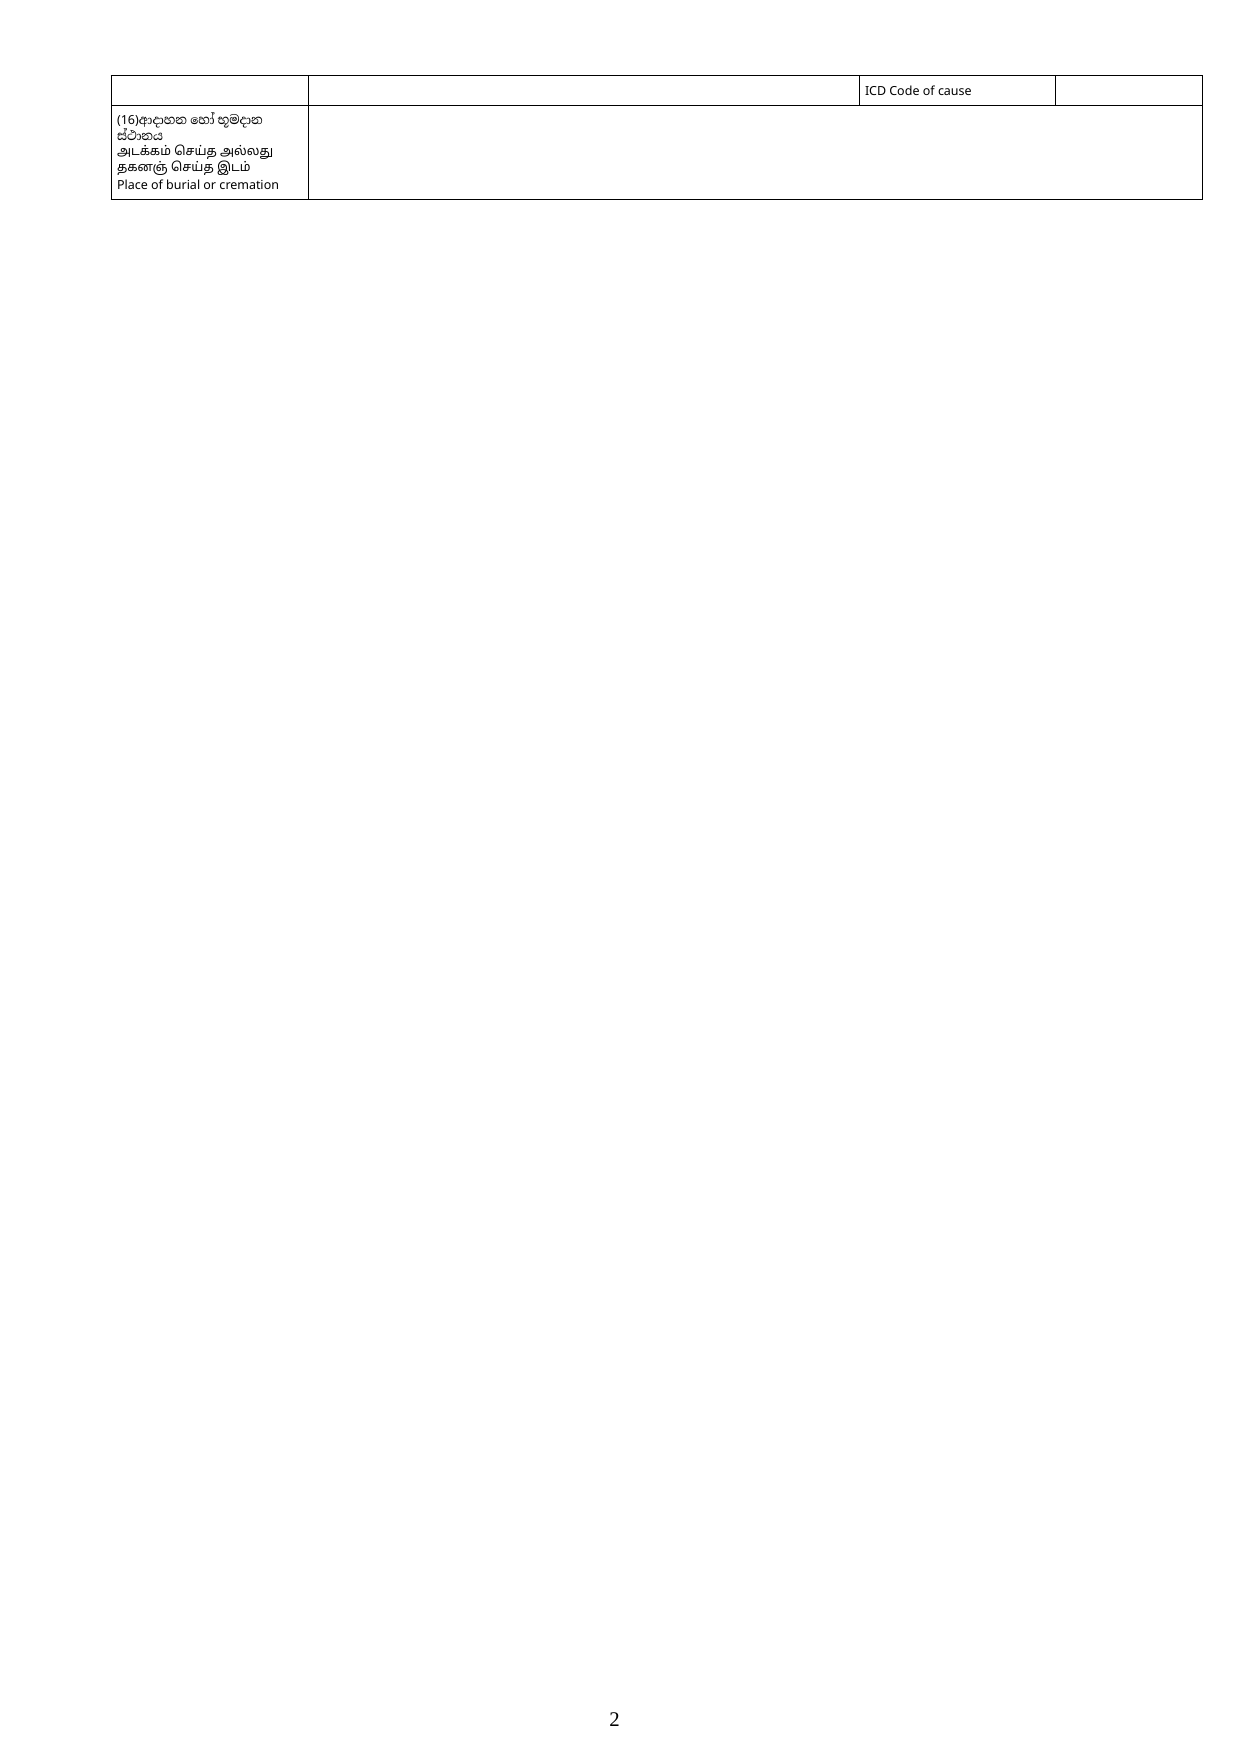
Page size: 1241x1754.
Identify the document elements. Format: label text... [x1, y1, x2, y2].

table_cell (16)ආදාහන හෝ භූමදාන ස්ථානය அடக்கம் செய்த அல்லது தகனஞ் செய்த இடம் Place of burial or cremation [112, 106, 308, 199]
table_cell ICD Code of cause [860, 76, 1055, 104]
table_cell [1056, 76, 1202, 104]
table_cell [309, 106, 1202, 199]
table_cell [309, 76, 859, 104]
table_cell [112, 76, 308, 104]
